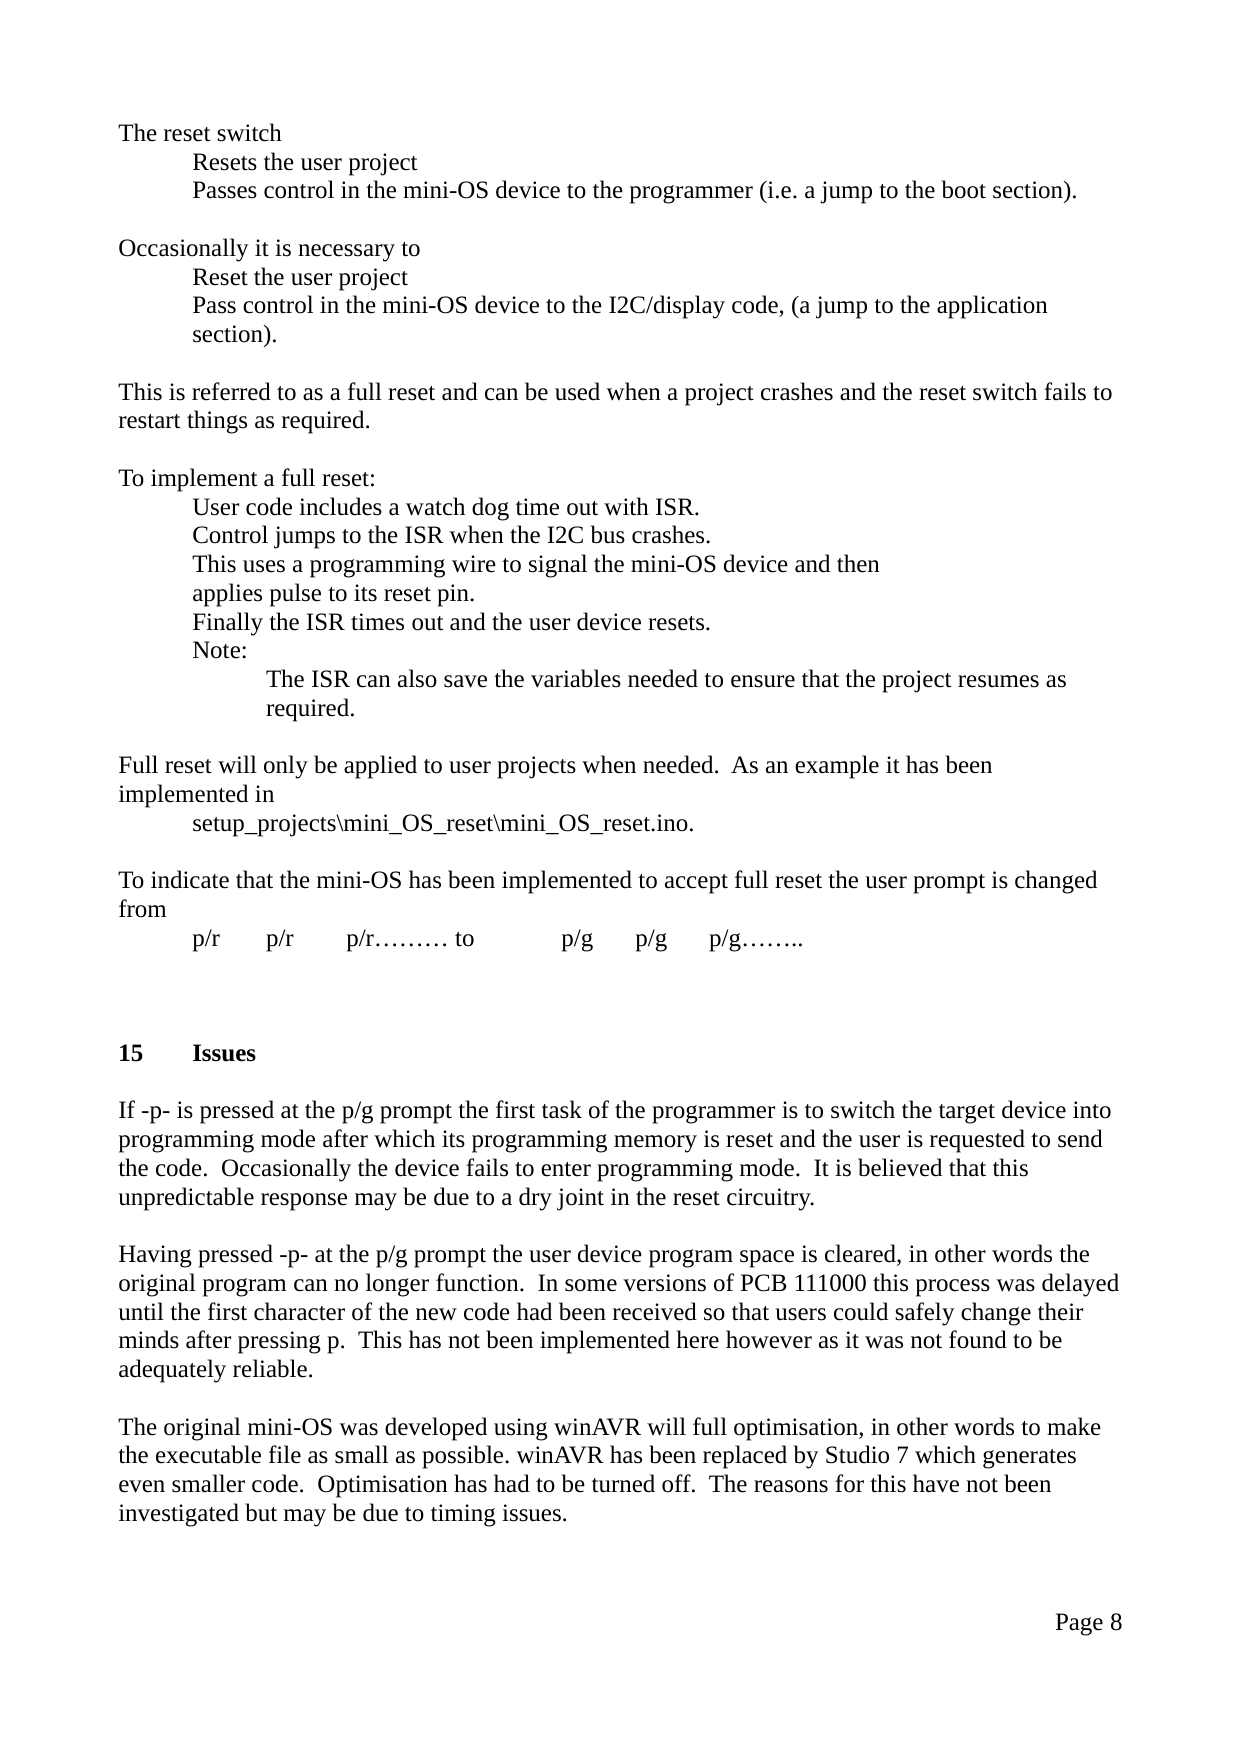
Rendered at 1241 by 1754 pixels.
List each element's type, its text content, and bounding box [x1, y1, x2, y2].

text setup_projects\mini_OS_reset\mini_OS_reset.ino. [118, 808, 1122, 837]
text p/r p/r p/r……… to p/g p/g p/g…….. [118, 923, 1122, 952]
text Reset the user project [118, 262, 1122, 291]
text applies pulse to its reset pin. [118, 578, 1122, 607]
text The reset switch [118, 118, 1122, 147]
text Resets the user project [118, 147, 1122, 176]
text This is referred to as a full reset and can be used when a project crashes and the reset switch fails to restart things as required. [118, 377, 1122, 434]
text 15 Issues [118, 1038, 1122, 1067]
text The ISR can also save the variables needed to ensure that the project resumes as required. [118, 664, 1122, 722]
text User code includes a watch dog time out with ISR. [118, 492, 1122, 521]
text The original mini-OS was developed using winAVR will full optimisation, in other words to make the executable file as small as possible. winAVR has been replaced by Studio 7 which generates even smaller code. Optimisation has had to be turned off. The reasons for this have not been investigated but may be due to timing issues. [118, 1412, 1122, 1527]
text Occasionally it is necessary to [118, 233, 1122, 262]
text Note: [118, 636, 1122, 664]
text Finally the ISR times out and the user device resets. [118, 607, 1122, 636]
text Pass control in the mini-OS device to the I2C/display code, (a jump to the application section). [118, 291, 1122, 348]
text Passes control in the mini-OS device to the programmer (i.e. a jump to the boot section). [118, 176, 1122, 204]
text Full reset will only be applied to user projects when needed. As an example it has been implemented in [118, 751, 1122, 808]
text Control jumps to the ISR when the I2C bus crashes. [118, 521, 1122, 549]
text To implement a full reset: [118, 463, 1122, 492]
text This uses a programming wire to signal the mini-OS device and then [118, 549, 1122, 578]
text Having pressed -p- at the p/g prompt the user device program space is cleared, in other words the original program can no longer function. In some versions of PCB 111000 this process was delayed until the first character of the new code had been received so that users could safely change their minds after pressing p. This has not been implemented here however as it was not found to be adequately reliable. [118, 1239, 1122, 1383]
text If -p- is pressed at the p/g prompt the first task of the programmer is to switch the target device into programming mode after which its programming memory is reset and the user is requested to send the code. Occasionally the device fails to enter programming mode. It is believed that this unpredictable response may be due to a dry joint in the reset circuitry. [118, 1096, 1122, 1211]
text To indicate that the mini-OS has been implemented to accept full reset the user prompt is changed from [118, 866, 1122, 923]
